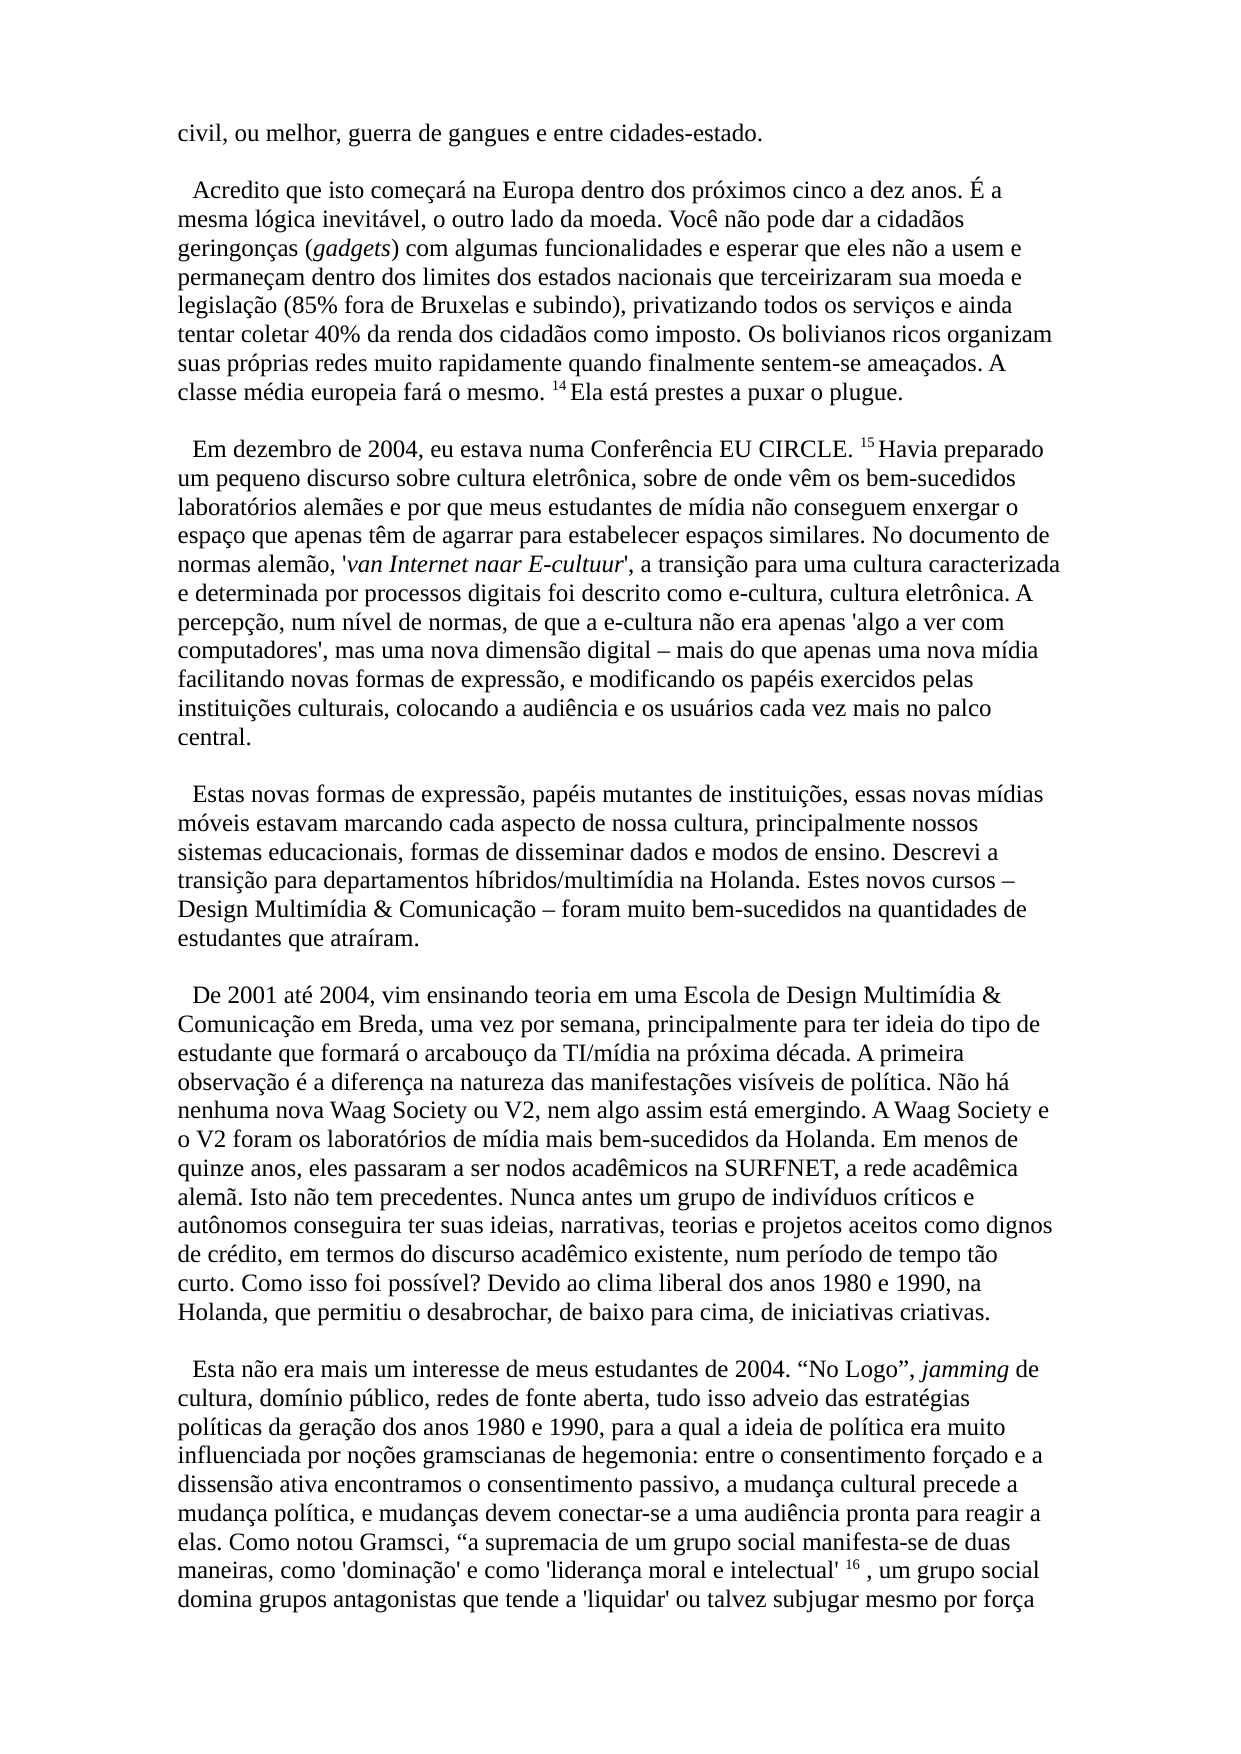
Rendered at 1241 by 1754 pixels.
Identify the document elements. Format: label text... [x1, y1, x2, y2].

text civil, ou melhor, guerra de gangues e entre cidades-estado. [177, 118, 1061, 147]
text De 2001 até 2004, vim ensinando teoria em uma Escola de Design Multimídia & Comunicação em Breda, uma vez por semana, principalmente para ter ideia do tipo de estudante que formará o arcabouço da TI/mídia na próxima década. A primeira observação é a diferença na natureza das manifestações visíveis de política. Não há nenhuma nova Waag Society ou V2, nem algo assim está emergindo. A Waag Society e o V2 foram os laboratórios de mídia mais bem-sucedidos da Holanda. Em menos de quinze anos, eles passaram a ser nodos acadêmicos na SURFNET, a rede acadêmica alemã. Isto não tem precedentes. Nunca antes um grupo de indivíduos críticos e autônomos conseguira ter suas ideias, narrativas, teorias e projetos aceitos como dignos de crédito, em termos do discurso acadêmico existente, num período de tempo tão curto. Como isso foi possível? Devido ao clima liberal dos anos 1980 e 1990, na Holanda, que permitiu o desabrochar, de baixo para cima, de iniciativas criativas. [177, 981, 1061, 1326]
text Esta não era mais um interesse de meus estudantes de 2004. “No Logo”, jamming de cultura, domínio público, redes de fonte aberta, tudo isso adveio das estratégias políticas da geração dos anos 1980 e 1990, para a qual a ideia de política era muito influenciada por noções gramscianas de hegemonia: entre o consentimento forçado e a dissensão ativa encontramos o consentimento passivo, a mudança cultural precede a mudança política, e mudanças devem conectar-se a uma audiência pronta para reagir a elas. Como notou Gramsci, “a supremacia de um grupo social manifesta-se de duas maneiras, como 'dominação' e como 'liderança moral e intelectual' 16 , um grupo social domina grupos antagonistas que tende a 'liquidar' ou talvez subjugar mesmo por força [177, 1354, 1061, 1613]
text Em dezembro de 2004, eu estava numa Conferência EU CIRCLE. 15 Havia preparado um pequeno discurso sobre cultura eletrônica, sobre de onde vêm os bem-sucedidos laboratórios alemães e por que meus estudantes de mídia não conseguem enxergar o espaço que apenas têm de agarrar para estabelecer espaços similares. No documento de normas alemão, 'van Internet naar E-cultuur', a transição para uma cultura caracterizada e determinada por processos digitais foi descrito como e-cultura, cultura eletrônica. A percepção, num nível de normas, de que a e-cultura não era apenas 'algo a ver com computadores', mas uma nova dimensão digital – mais do que apenas uma nova mídia facilitando novas formas de expressão, e modificando os papéis exercidos pelas instituições culturais, colocando a audiência e os usuários cada vez mais no palco central. [177, 434, 1061, 751]
text Acredito que isto começará na Europa dentro dos próximos cinco a dez anos. É a mesma lógica inevitável, o outro lado da moeda. Você não pode dar a cidadãos geringonças (gadgets) com algumas funcionalidades e esperar que eles não a usem e permaneçam dentro dos limites dos estados nacionais que terceirizaram sua moeda e legislação (85% fora de Bruxelas e subindo), privatizando todos os serviços e ainda tentar coletar 40% da renda dos cidadãos como imposto. Os bolivianos ricos organizam suas próprias redes muito rapidamente quando finalmente sentem-se ameaçados. A classe média europeia fará o mesmo. 14 Ela está prestes a puxar o plugue. [177, 176, 1061, 406]
text Estas novas formas de expressão, papéis mutantes de instituições, essas novas mídias móveis estavam marcando cada aspecto de nossa cultura, principalmente nossos sistemas educacionais, formas de disseminar dados e modos de ensino. Descrevi a transição para departamentos híbridos/multimídia na Holanda. Estes novos cursos – Design Multimídia & Comunicação – foram muito bem-sucedidos na quantidades de estudantes que atraíram. [177, 779, 1061, 952]
